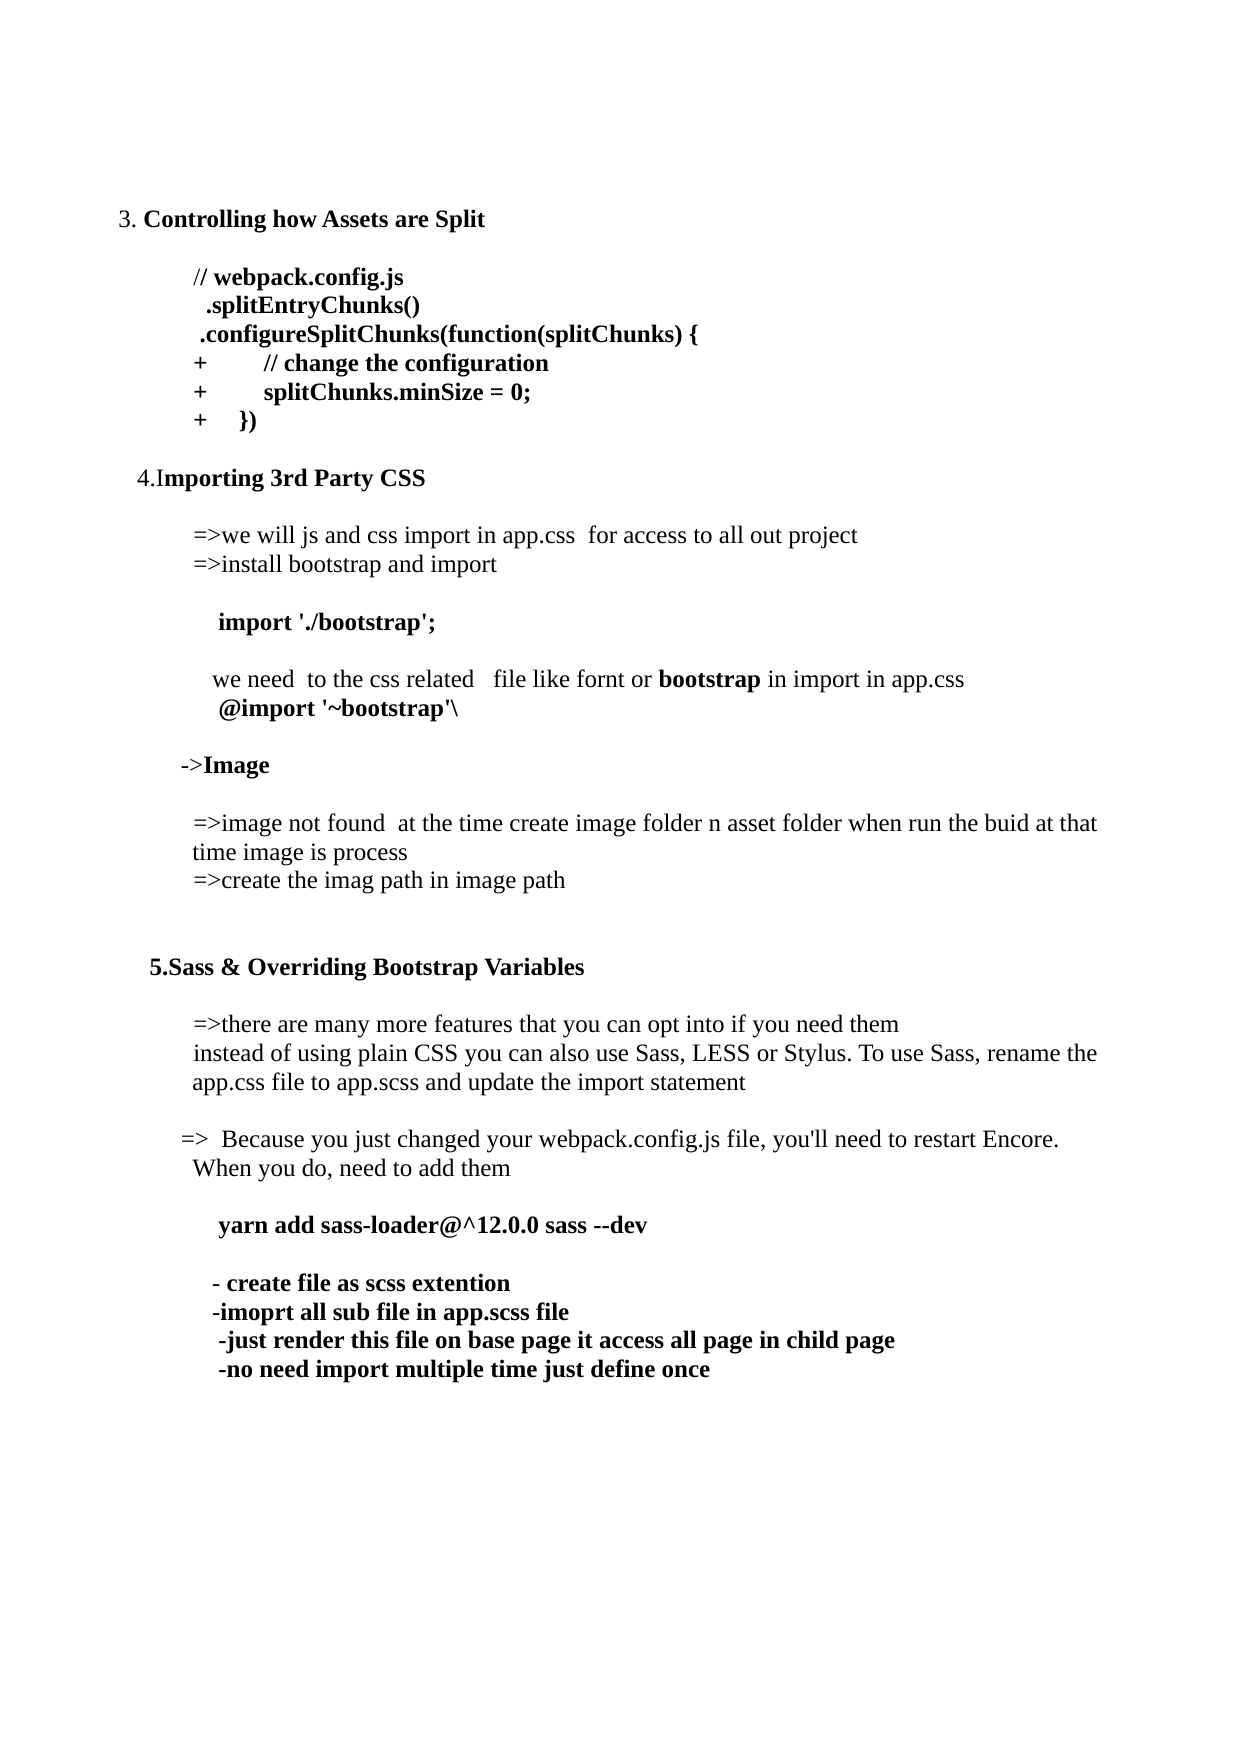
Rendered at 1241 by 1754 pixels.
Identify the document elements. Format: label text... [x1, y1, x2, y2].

text =>install bootstrap and import [118, 549, 1122, 578]
text yarn add sass-loader@^12.0.0 sass --dev [118, 1211, 1122, 1239]
text =>create the imag path in image path [118, 866, 1122, 894]
text + splitChunks.minSize = 0; [118, 377, 1122, 406]
text app.css file to app.scss and update the import statement [118, 1067, 1122, 1096]
text =>image not found at the time create image folder n asset folder when run the buid at that time image is process [118, 808, 1122, 866]
text =>there are many more features that you can opt into if you need them [118, 1009, 1122, 1038]
text 3. Controlling how Assets are Split [118, 204, 1122, 233]
text import './bootstrap'; [118, 607, 1122, 636]
text + }) [118, 406, 1122, 434]
text we need to the css related file like fornt or bootstrap in import in app.css [118, 664, 1122, 693]
text instead of using plain CSS you can also use Sass, LESS or Stylus. To use Sass, rename the [118, 1038, 1122, 1067]
text ->Image [118, 751, 1122, 779]
text -no need import multiple time just define once [118, 1354, 1122, 1383]
text =>we will js and css import in app.css for access to all out project [118, 521, 1122, 549]
text // webpack.config.js [118, 262, 1122, 291]
text 5.Sass & Overriding Bootstrap Variables [118, 952, 1122, 981]
text @import '~bootstrap'\ [118, 693, 1122, 722]
text .splitEntryChunks() [118, 291, 1122, 319]
text - create file as scss extention [118, 1268, 1122, 1297]
text .configureSplitChunks(function(splitChunks) { [118, 319, 1122, 348]
text => Because you just changed your webpack.config.js file, you'll need to restart Encore. When you do, need to add them [118, 1124, 1122, 1182]
text -just render this file on base page it access all page in child page [118, 1326, 1122, 1354]
text -imoprt all sub file in app.scss file [118, 1297, 1122, 1326]
text 4.Importing 3rd Party CSS [118, 463, 1122, 492]
text + // change the configuration [118, 348, 1122, 377]
